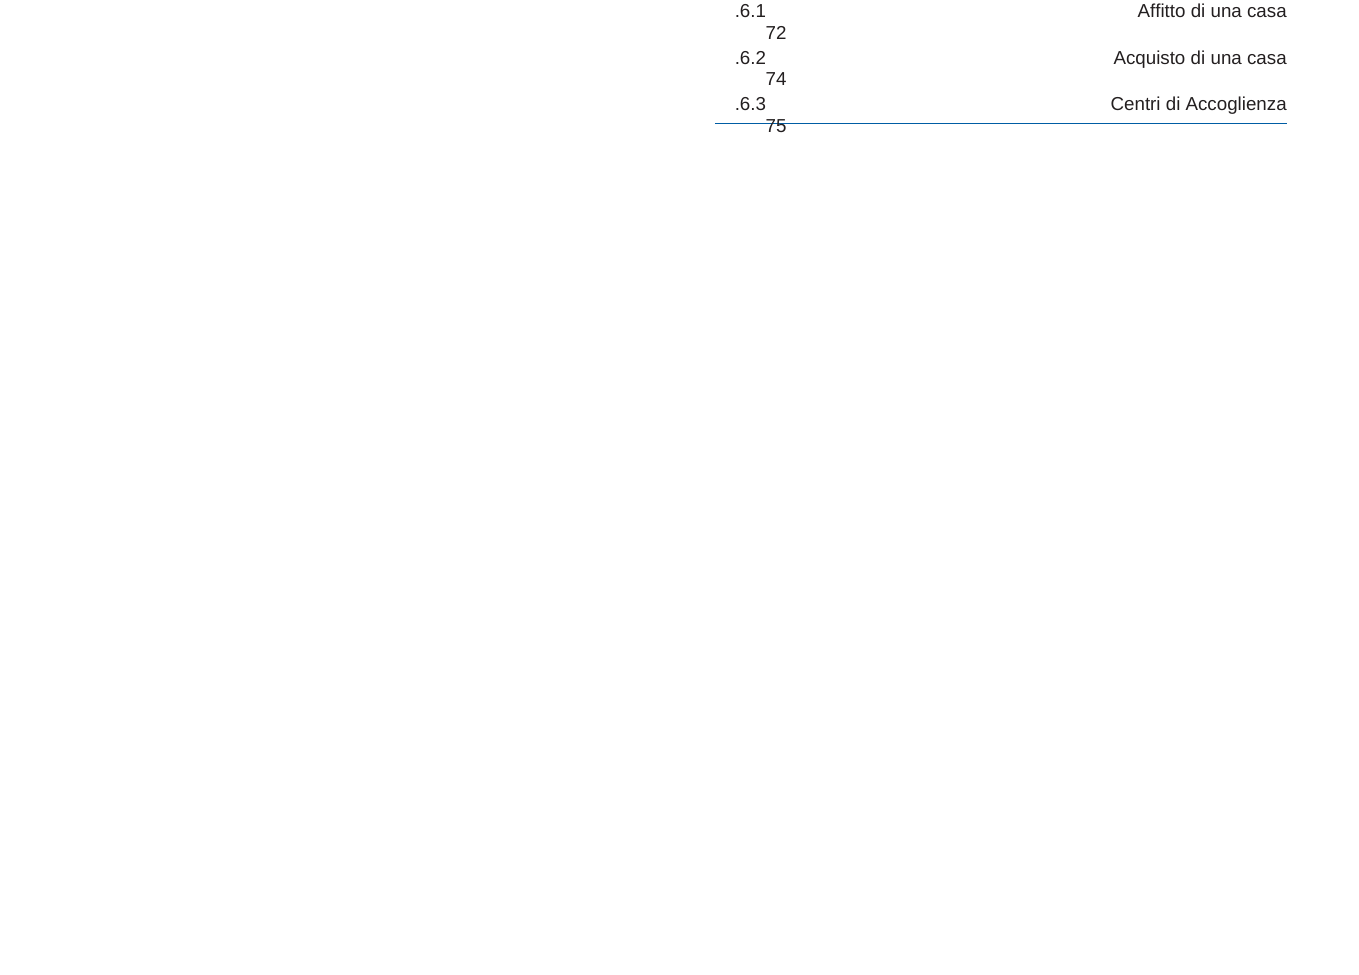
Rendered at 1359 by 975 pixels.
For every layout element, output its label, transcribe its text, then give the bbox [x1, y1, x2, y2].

list Affitto di una casa 72 [734, 0, 1339, 43]
list Centri di Accoglienza 75 [734, 93, 1339, 136]
list Acquisto di una casa 74 [734, 47, 1339, 90]
